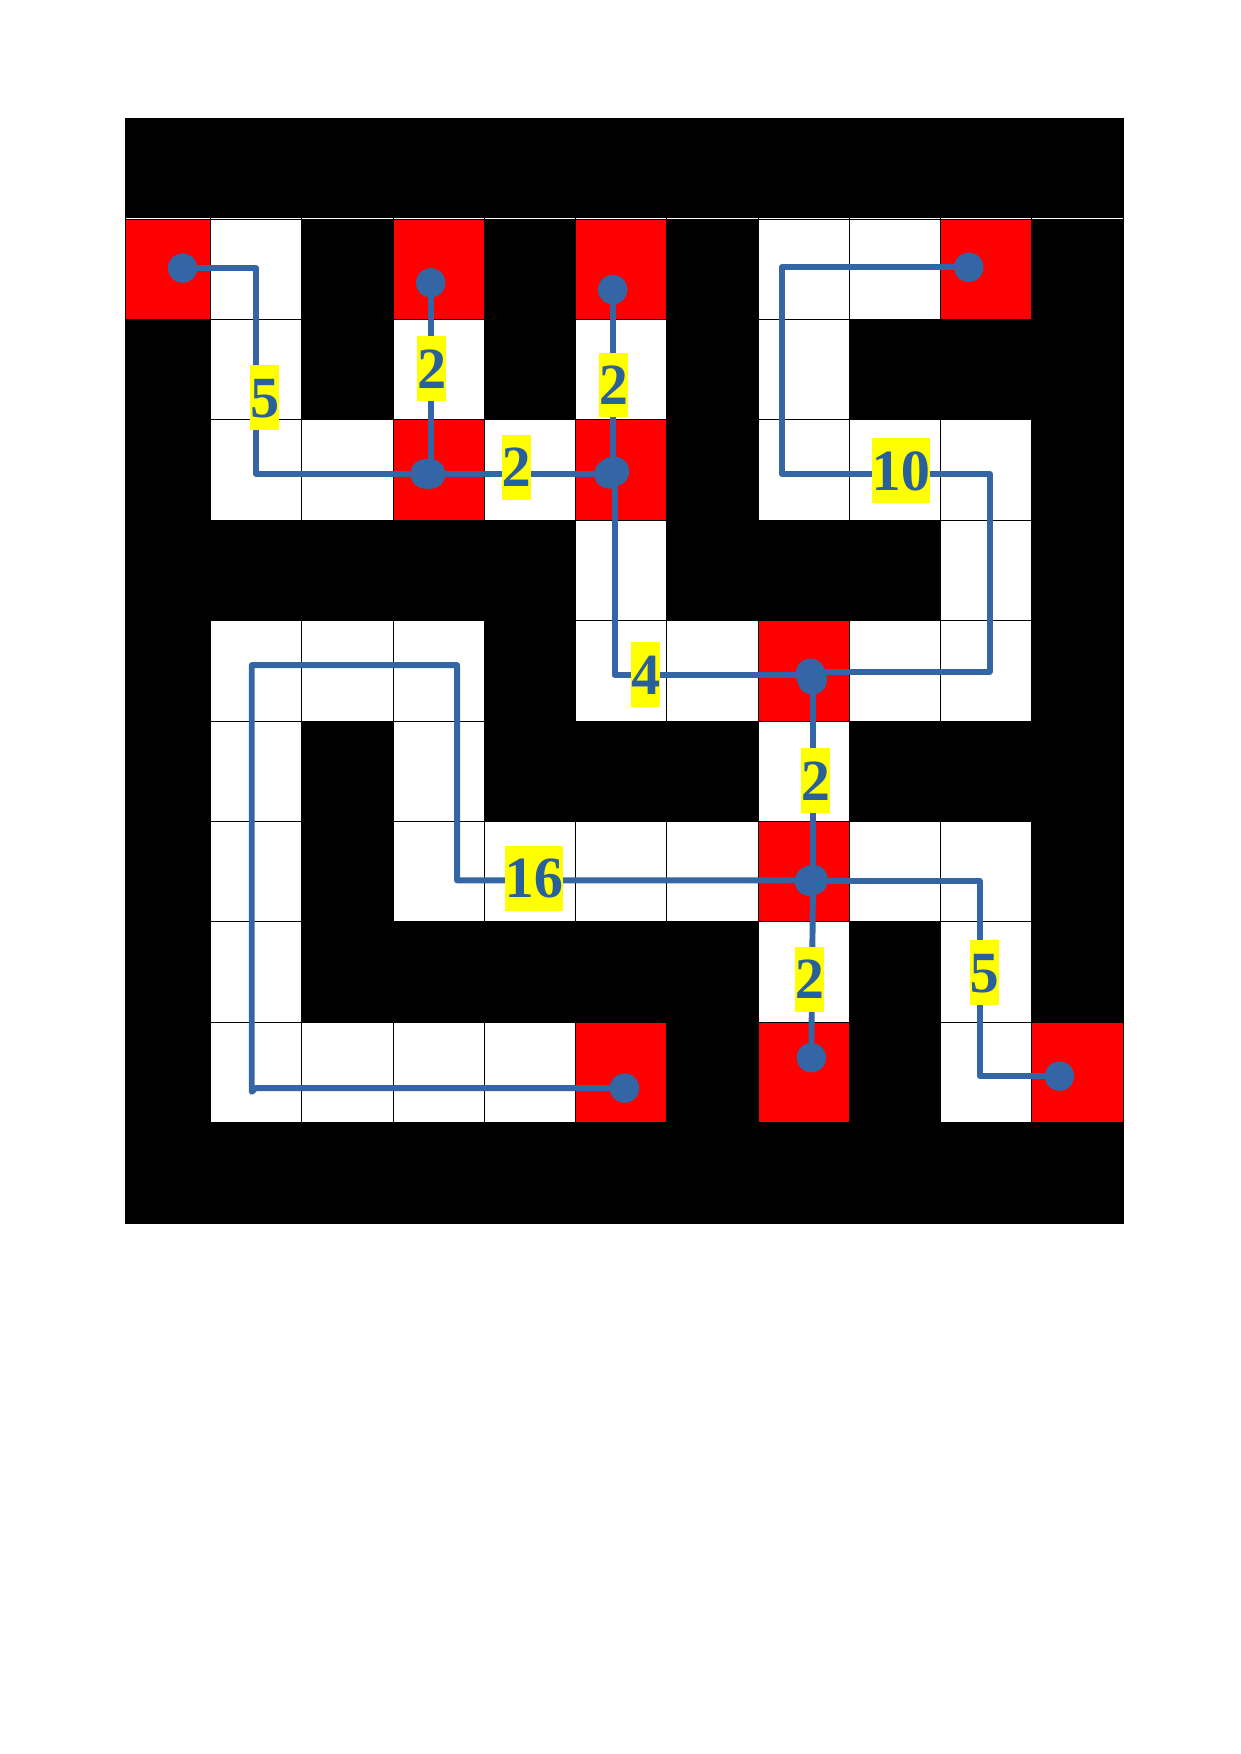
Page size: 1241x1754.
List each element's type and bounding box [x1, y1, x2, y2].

table_cell [255, 1023, 301, 1085]
table_cell [434, 320, 484, 419]
table_cell [576, 521, 612, 620]
table_cell [941, 621, 987, 669]
table_cell [302, 1092, 393, 1122]
table_cell [211, 822, 248, 921]
table_cell [850, 477, 940, 520]
table_cell [211, 722, 248, 821]
table_cell [667, 922, 758, 1022]
table_cell [667, 521, 758, 620]
table_cell [667, 220, 758, 319]
table_cell [983, 922, 1031, 1022]
table_cell [576, 320, 610, 419]
table_cell [850, 675, 940, 721]
table_cell [126, 521, 210, 620]
table_cell [259, 320, 301, 419]
table_cell [576, 477, 612, 520]
table_cell [1032, 922, 1123, 1022]
table_cell [434, 420, 484, 471]
table_cell [1032, 1023, 1123, 1122]
table_cell [302, 477, 393, 520]
table_cell [485, 1123, 575, 1223]
table_cell [394, 822, 484, 921]
table_cell [126, 320, 210, 419]
table_cell [211, 621, 301, 721]
table_cell [759, 884, 809, 921]
table_cell [126, 1023, 210, 1122]
table_cell [850, 420, 940, 471]
table_cell [211, 922, 248, 1022]
table_cell [461, 822, 484, 877]
table_cell [667, 320, 758, 419]
table_cell [126, 822, 210, 921]
table_cell [850, 521, 940, 620]
table_cell [816, 675, 849, 721]
table_cell [576, 220, 666, 319]
table_cell [126, 922, 210, 1022]
table_cell [211, 420, 301, 520]
table_cell [941, 320, 1031, 419]
table_cell [394, 722, 454, 821]
table_cell [302, 220, 393, 319]
table_cell [255, 722, 301, 821]
table_cell [126, 220, 210, 319]
table_cell [667, 1023, 758, 1122]
table_cell [1032, 1123, 1123, 1223]
table_cell [485, 320, 575, 419]
table_cell [802, 986, 809, 992]
table_cell [126, 1123, 210, 1223]
table_cell [302, 320, 393, 419]
table_header [1032, 119, 1123, 218]
table_header [302, 119, 393, 218]
table_cell [941, 477, 987, 520]
table_header [850, 119, 940, 218]
table_cell [1032, 621, 1123, 721]
table_cell [643, 664, 648, 672]
table_cell [941, 1023, 1031, 1122]
table_cell [394, 477, 484, 520]
table_cell [126, 722, 210, 821]
table_cell [759, 1123, 849, 1223]
table_cell [941, 220, 1031, 319]
table_cell [394, 220, 484, 319]
table_cell [816, 822, 849, 878]
table_cell [485, 722, 575, 821]
table_cell [850, 922, 940, 1022]
table_cell [850, 320, 940, 419]
table_cell [302, 1023, 393, 1085]
table_cell [785, 320, 849, 419]
table_cell [394, 1023, 484, 1085]
table_cell [785, 420, 849, 471]
table_cell [485, 477, 575, 520]
table_cell [850, 220, 940, 264]
table_cell [759, 678, 810, 721]
table_cell [941, 722, 1031, 821]
table_cell [667, 722, 758, 821]
table_cell [394, 1123, 484, 1223]
table_cell [576, 822, 666, 877]
table_cell [941, 1123, 1031, 1223]
table_cell [461, 722, 484, 821]
table_cell [911, 454, 919, 471]
table_cell [259, 420, 301, 471]
table_cell [850, 722, 940, 821]
table_cell [759, 822, 810, 877]
table_cell [485, 822, 575, 877]
table_cell [815, 922, 849, 1022]
table_cell [850, 1023, 940, 1122]
table_cell [941, 521, 987, 620]
table_cell [394, 669, 454, 721]
table_cell [850, 884, 940, 921]
table_cell [485, 220, 575, 319]
table_cell [576, 621, 666, 721]
table_cell [302, 1123, 393, 1223]
table_cell [667, 420, 758, 520]
table_cell [255, 922, 301, 1022]
table_cell [485, 884, 575, 921]
table_cell [302, 722, 393, 821]
table_cell [983, 973, 988, 989]
table_cell [667, 1123, 758, 1223]
table_cell [126, 420, 210, 520]
table_cell [302, 822, 393, 921]
table_cell [618, 521, 666, 620]
table_cell [259, 397, 269, 415]
table_cell [255, 822, 301, 921]
table_cell [759, 722, 810, 821]
table_cell [941, 884, 977, 921]
table_header [576, 119, 666, 218]
table_cell [850, 621, 940, 669]
table_cell [616, 320, 666, 419]
table_cell [394, 420, 428, 471]
table_header [211, 119, 301, 218]
table_cell [302, 420, 393, 471]
table_cell [211, 320, 253, 419]
table_cell [911, 477, 918, 488]
table_cell [1032, 722, 1123, 821]
table_cell [485, 420, 575, 471]
table_cell [1032, 822, 1123, 921]
table_cell [759, 922, 809, 1022]
table_cell [126, 621, 210, 721]
table_header [485, 119, 575, 218]
table_cell [667, 884, 758, 921]
table_cell [394, 922, 484, 1022]
table_cell [1032, 420, 1123, 520]
table_cell [759, 1023, 849, 1122]
table_cell [576, 884, 666, 921]
table_cell [941, 420, 1031, 520]
table_header [667, 119, 758, 218]
table_cell [667, 822, 758, 877]
table_cell [544, 884, 552, 895]
table_cell [302, 922, 393, 1022]
table_header [394, 119, 484, 218]
table_cell [941, 922, 977, 1022]
table_cell [785, 270, 849, 319]
table_cell [576, 722, 666, 821]
table_cell [485, 922, 575, 1022]
table_cell [667, 678, 758, 721]
table_cell [255, 669, 301, 721]
table_cell [576, 1123, 666, 1223]
table_cell [983, 1023, 1031, 1073]
table_cell [850, 1123, 940, 1223]
table_cell [667, 621, 758, 672]
table_cell [941, 621, 1031, 721]
table_cell [1032, 521, 1123, 620]
table_cell [302, 521, 393, 620]
table_cell [485, 1023, 575, 1085]
table_cell [1032, 220, 1123, 319]
table_cell [576, 922, 666, 1022]
table_cell [394, 521, 484, 620]
table_cell [576, 420, 610, 471]
table_cell [850, 270, 940, 319]
table_cell [211, 220, 301, 319]
table_cell [816, 884, 849, 921]
table_cell [485, 1092, 575, 1122]
table_cell [941, 822, 1031, 921]
table_cell [302, 669, 393, 721]
table_header [941, 119, 1031, 218]
table_cell [394, 621, 484, 721]
table_cell [211, 1123, 301, 1223]
table_cell [759, 220, 849, 319]
table_header [759, 119, 849, 218]
table_cell [394, 320, 428, 419]
table_cell [211, 521, 301, 620]
table_cell [394, 1092, 484, 1122]
table_cell [816, 722, 849, 821]
table_cell [759, 521, 849, 620]
table_cell [759, 320, 779, 419]
table_cell [485, 621, 575, 721]
table_cell [850, 822, 940, 878]
table_cell [211, 271, 253, 319]
table_header [126, 119, 210, 218]
table_cell [1032, 320, 1123, 419]
table_cell [302, 621, 393, 662]
table_cell [618, 621, 666, 672]
table_cell [616, 420, 666, 520]
table_cell [759, 621, 849, 672]
table_cell [759, 420, 849, 520]
table_cell [576, 1023, 666, 1122]
table_cell [993, 521, 1031, 620]
table_cell [485, 521, 575, 620]
table_cell [211, 1023, 301, 1122]
